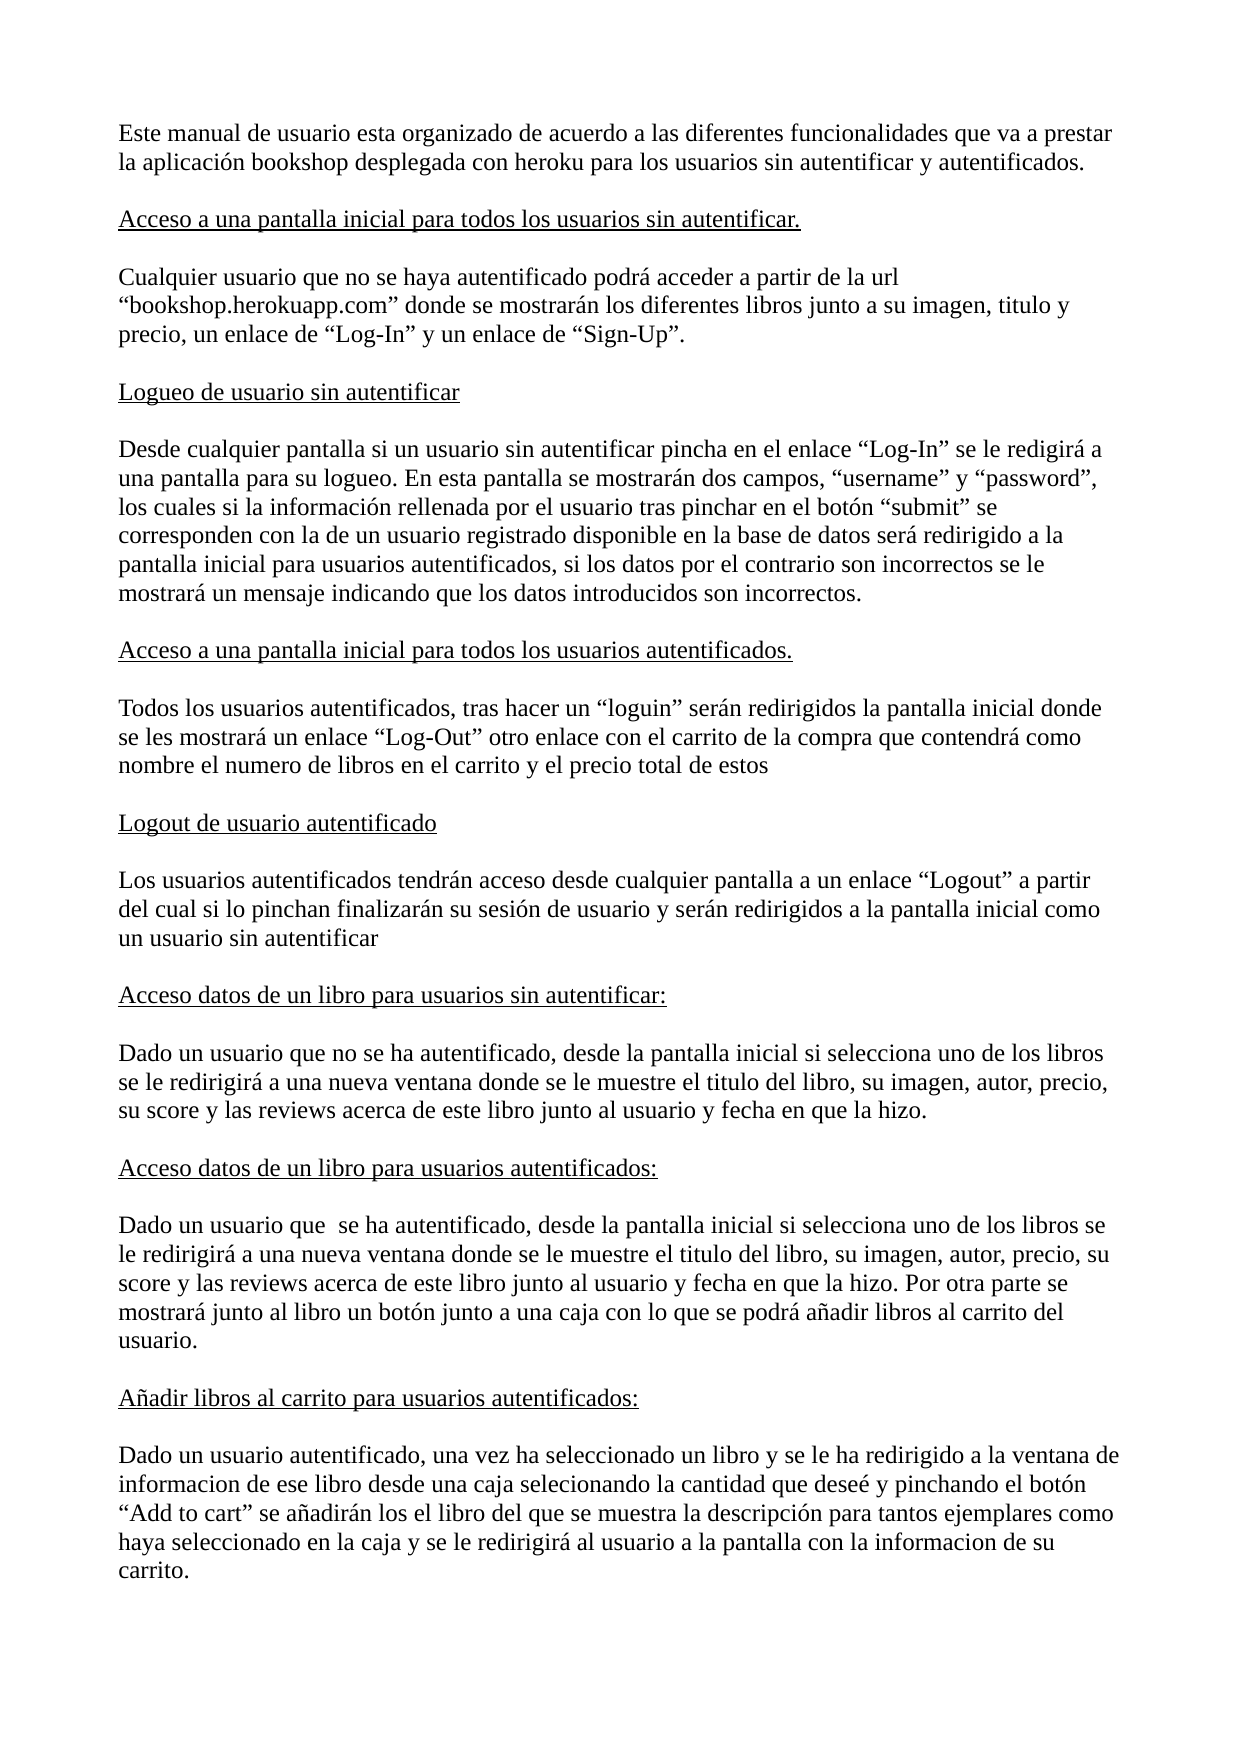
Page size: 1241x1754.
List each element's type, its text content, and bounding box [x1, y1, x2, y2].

text Los usuarios autentificados tendrán acceso desde cualquier pantalla a un enlace “Logout” a partir del cual si lo pinchan finalizarán su sesión de usuario y serán redirigidos a la pantalla inicial como un usuario sin autentificar [118, 866, 1122, 952]
text Dado un usuario autentificado, una vez ha seleccionado un libro y se le ha redirigido a la ventana de informacion de ese libro desde una caja selecionando la cantidad que deseé y pinchando el botón “Add to cart” se añadirán los el libro del que se muestra la descripción para tantos ejemplares como haya seleccionado en la caja y se le redirigirá al usuario a la pantalla con la informacion de su carrito. [118, 1441, 1122, 1584]
text Acceso datos de un libro para usuarios autentificados: [118, 1153, 1122, 1182]
text Cualquier usuario que no se haya autentificado podrá acceder a partir de la url “bookshop.herokuapp.com” donde se mostrarán los diferentes libros junto a su imagen, titulo y precio, un enlace de “Log-In” y un enlace de “Sign-Up”. [118, 262, 1122, 348]
text Dado un usuario que no se ha autentificado, desde la pantalla inicial si selecciona uno de los libros se le redirigirá a una nueva ventana donde se le muestre el titulo del libro, su imagen, autor, precio, su score y las reviews acerca de este libro junto al usuario y fecha en que la hizo. [118, 1038, 1122, 1124]
text Dado un usuario que se ha autentificado, desde la pantalla inicial si selecciona uno de los libros se le redirigirá a una nueva ventana donde se le muestre el titulo del libro, su imagen, autor, precio, su score y las reviews acerca de este libro junto al usuario y fecha en que la hizo. Por otra parte se mostrará junto al libro un botón junto a una caja con lo que se podrá añadir libros al carrito del usuario. [118, 1211, 1122, 1354]
text Añadir libros al carrito para usuarios autentificados: [118, 1383, 1122, 1412]
text Desde cualquier pantalla si un usuario sin autentificar pincha en el enlace “Log-In” se le redigirá a una pantalla para su logueo. En esta pantalla se mostrarán dos campos, “username” y “password”, los cuales si la información rellenada por el usuario tras pinchar en el botón “submit” se corresponden con la de un usuario registrado disponible en la base de datos será redirigido a la pantalla inicial para usuarios autentificados, si los datos por el contrario son incorrectos se le mostrará un mensaje indicando que los datos introducidos son incorrectos. [118, 434, 1122, 607]
text Este manual de usuario esta organizado de acuerdo a las diferentes funcionalidades que va a prestar la aplicación bookshop desplegada con heroku para los usuarios sin autentificar y autentificados. [118, 118, 1122, 176]
text Logueo de usuario sin autentificar [118, 377, 1122, 406]
text Acceso a una pantalla inicial para todos los usuarios autentificados. [118, 636, 1122, 664]
text Acceso datos de un libro para usuarios sin autentificar: [118, 981, 1122, 1009]
text Logout de usuario autentificado [118, 808, 1122, 837]
text Acceso a una pantalla inicial para todos los usuarios sin autentificar. [118, 204, 1122, 233]
text Todos los usuarios autentificados, tras hacer un “loguin” serán redirigidos la pantalla inicial donde se les mostrará un enlace “Log-Out” otro enlace con el carrito de la compra que contendrá como nombre el numero de libros en el carrito y el precio total de estos [118, 693, 1122, 779]
